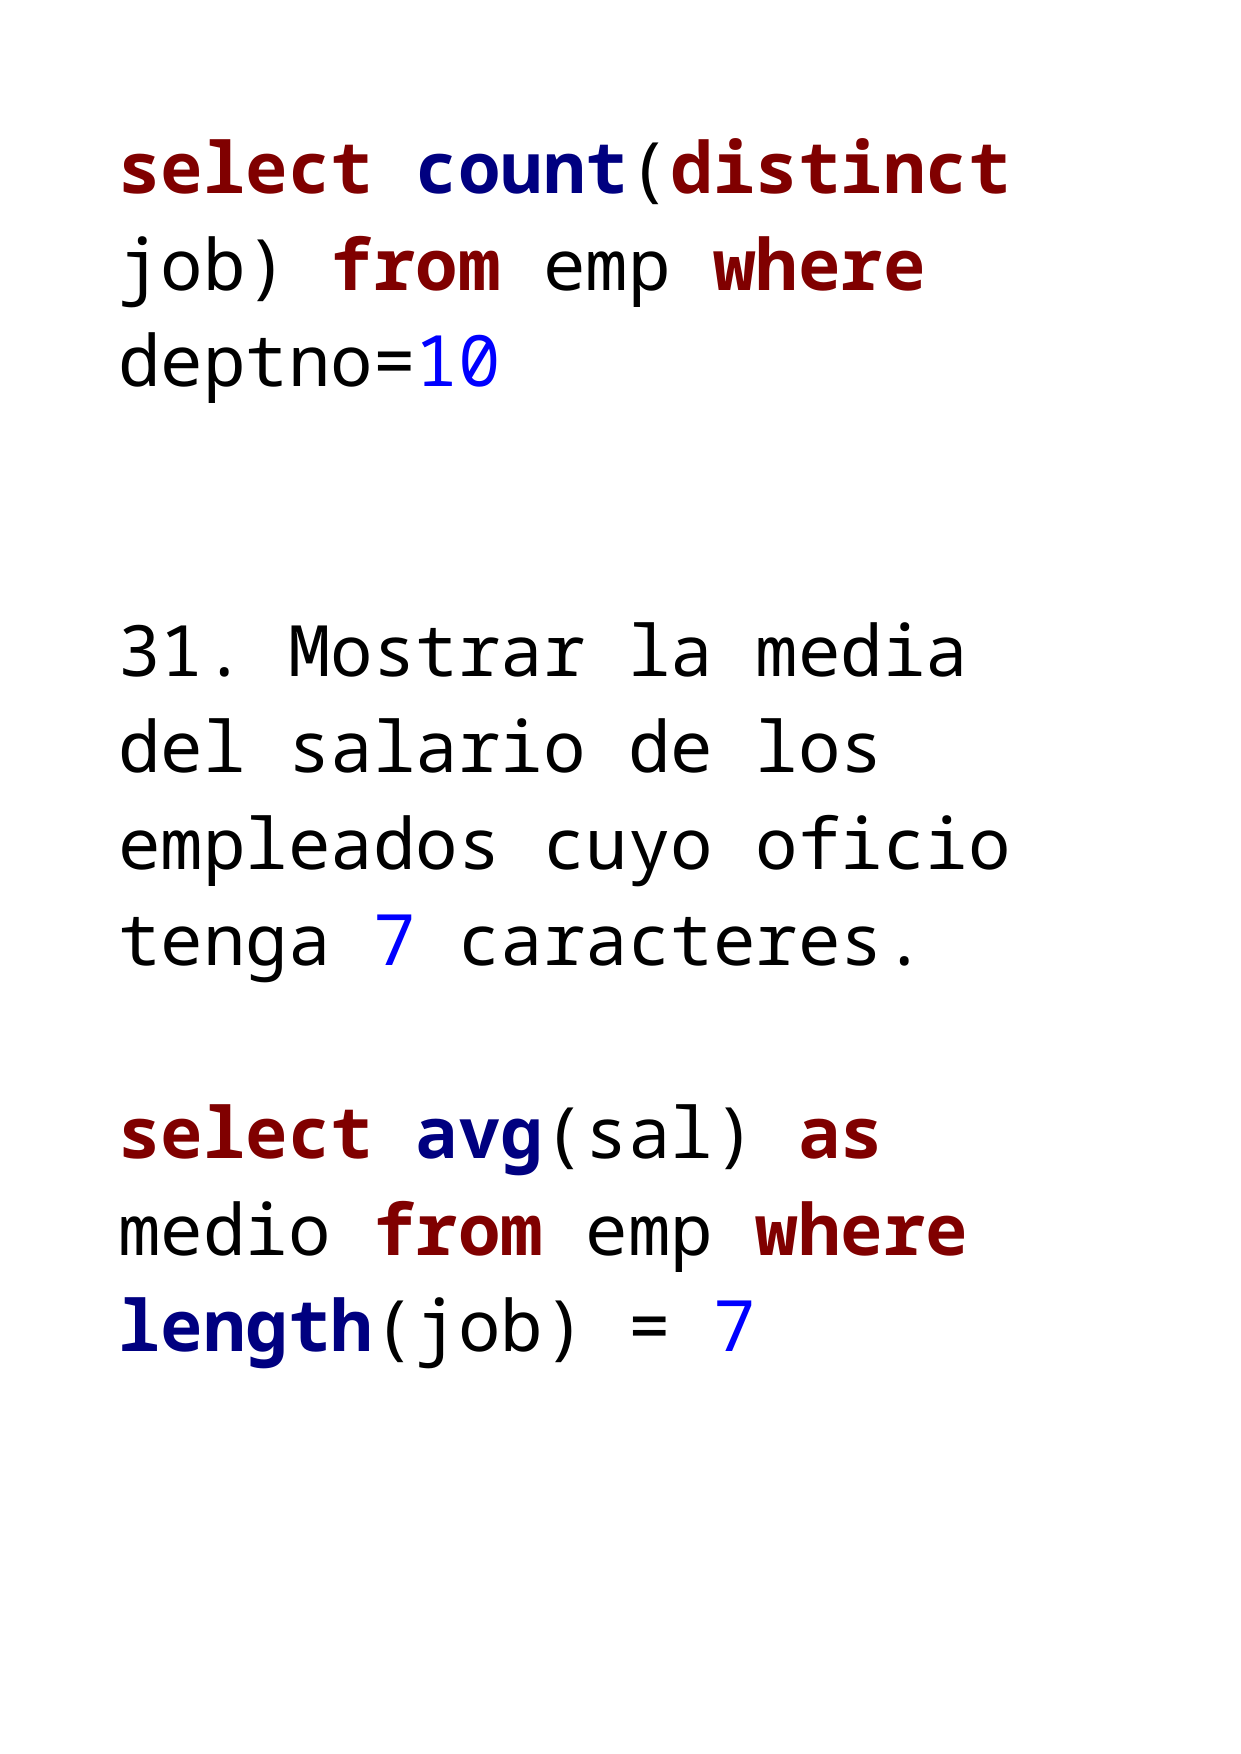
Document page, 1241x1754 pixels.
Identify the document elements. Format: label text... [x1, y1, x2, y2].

text select count(distinct job) from emp where deptno=10 [118, 118, 1122, 407]
text 31. Mostrar la media del salario de los empleados cuyo oficio tenga 7 caracteres. [118, 600, 1122, 986]
text select avg(sal) as medio from emp where length(job) = 7 [118, 1083, 1122, 1372]
